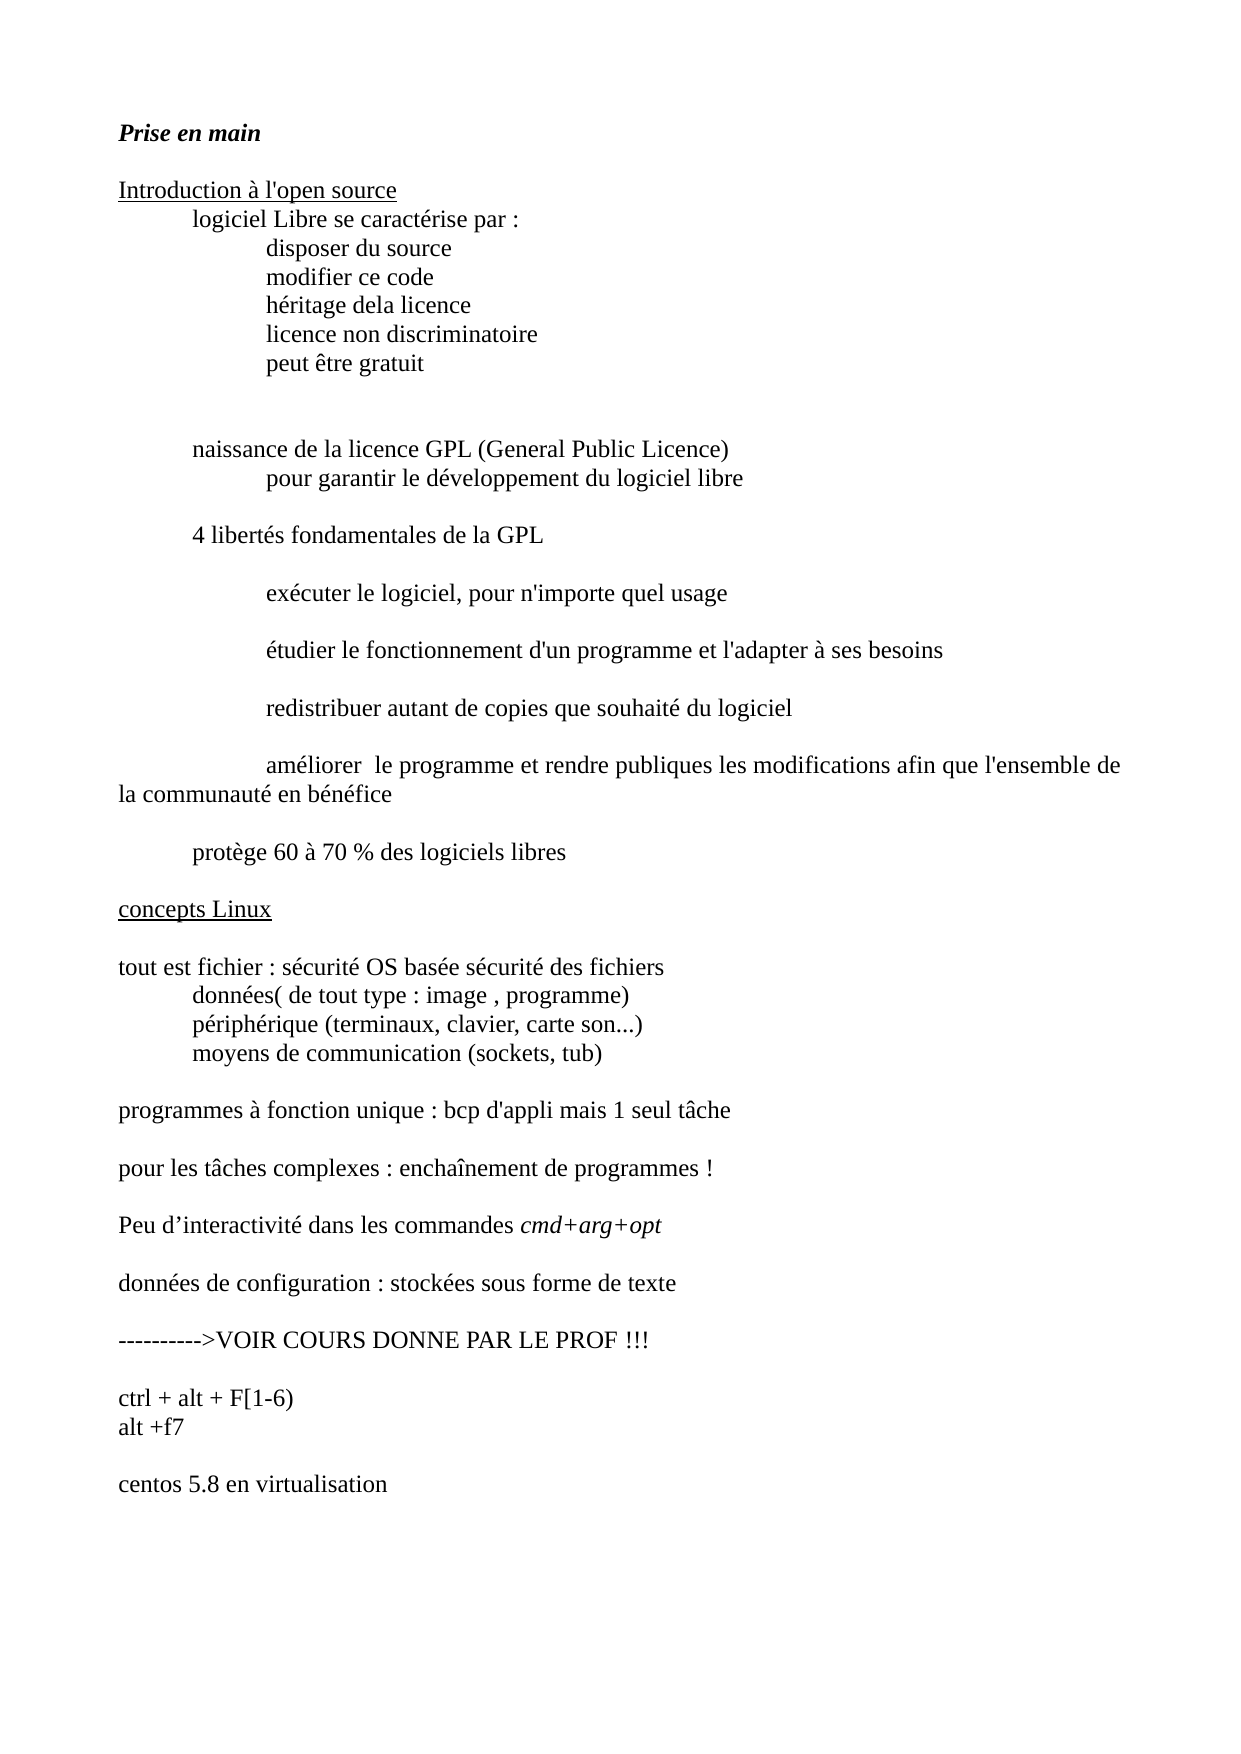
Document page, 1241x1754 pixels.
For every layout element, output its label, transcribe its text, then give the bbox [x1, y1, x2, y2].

text étudier le fonctionnement d'un programme et l'adapter à ses besoins [118, 636, 1122, 664]
text ctrl + alt + F[1-6) [118, 1383, 1122, 1412]
text pour garantir le développement du logiciel libre [118, 463, 1122, 492]
text données de configuration : stockées sous forme de texte [118, 1268, 1122, 1297]
text exécuter le logiciel, pour n'importe quel usage [118, 578, 1122, 607]
text programmes à fonction unique : bcp d'appli mais 1 seul tâche [118, 1096, 1122, 1124]
text Peu d’interactivité dans les commandes cmd+arg+opt [118, 1211, 1122, 1239]
text disposer du source [118, 233, 1122, 262]
text modifier ce code [118, 262, 1122, 291]
text Prise en main [118, 118, 1122, 147]
text peut être gratuit [118, 348, 1122, 377]
text naissance de la licence GPL (General Public Licence) [118, 434, 1122, 463]
text alt +f7 [118, 1412, 1122, 1441]
text centos 5.8 en virtualisation [118, 1469, 1122, 1498]
text concepts Linux [118, 894, 1122, 923]
text données( de tout type : image , programme) [118, 981, 1122, 1009]
text logiciel Libre se caractérise par : [118, 204, 1122, 233]
text protège 60 à 70 % des logiciels libres [118, 837, 1122, 866]
text redistribuer autant de copies que souhaité du logiciel [118, 693, 1122, 722]
text moyens de communication (sockets, tub) [118, 1038, 1122, 1067]
text ---------->VOIR COURS DONNE PAR LE PROF !!! [118, 1326, 1122, 1354]
text Introduction à l'open source [118, 176, 1122, 204]
text héritage dela licence [118, 291, 1122, 319]
text 4 libertés fondamentales de la GPL [118, 521, 1122, 549]
text pour les tâches complexes : enchaînement de programmes ! [118, 1153, 1122, 1182]
text tout est fichier : sécurité OS basée sécurité des fichiers [118, 952, 1122, 981]
text périphérique (terminaux, clavier, carte son...) [118, 1009, 1122, 1038]
text améliorer le programme et rendre publiques les modifications afin que l'ensemble de la communauté en bénéfice [118, 751, 1122, 808]
text licence non discriminatoire [118, 319, 1122, 348]
